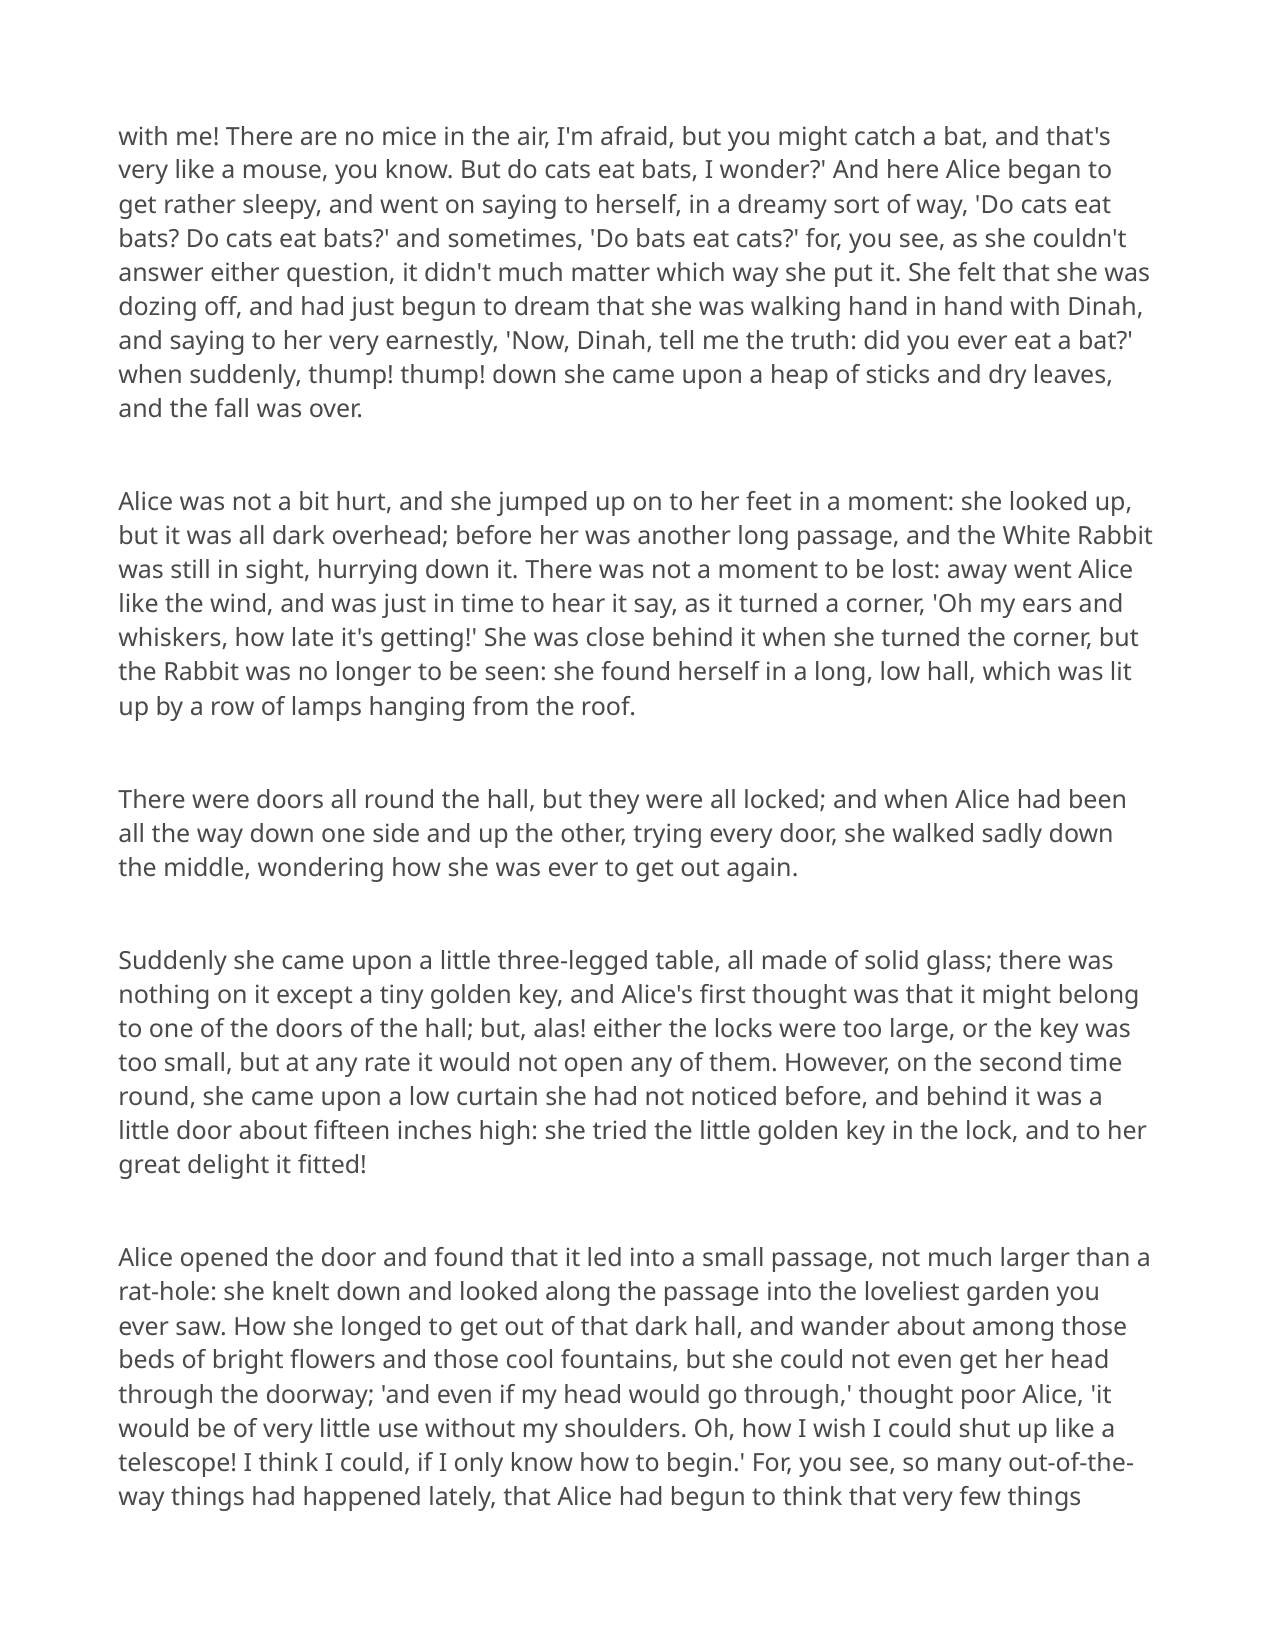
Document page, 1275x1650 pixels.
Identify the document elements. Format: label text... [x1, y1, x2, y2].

text with me! There are no mice in the air, I'm afraid, but you might catch a bat, and that's very like a mouse, you know. But do cats eat bats, I wonder?' And here Alice began to get rather sleepy, and went on saying to herself, in a dreamy sort of way, 'Do cats eat bats? Do cats eat bats?' and sometimes, 'Do bats eat cats?' for, you see, as she couldn't answer either question, it didn't much matter which way she put it. She felt that she was dozing off, and had just begun to dream that she was walking hand in hand with Dinah, and saying to her very earnestly, 'Now, Dinah, tell me the truth: did you ever eat a bat?' when suddenly, thump! thump! down she came upon a heap of sticks and dry leaves, and the fall was over. [118, 118, 1157, 425]
text Suddenly she came upon a little three-legged table, all made of solid glass; there was nothing on it except a tiny golden key, and Alice's first thought was that it might belong to one of the doors of the hall; but, alas! either the locks were too large, or the key was too small, but at any rate it would not open any of them. However, on the second time round, she came upon a low curtain she had not noticed before, and behind it was a little door about fifteen inches high: she tried the little golden key in the lock, and to her great delight it fitted! [118, 942, 1157, 1181]
text There were doors all round the hall, but they were all locked; and when Alice had been all the way down one side and up the other, trying every door, she walked sadly down the middle, wondering how she was ever to get out again. [118, 781, 1157, 883]
text Alice opened the door and found that it led into a small passage, not much larger than a rat-hole: she knelt down and looked along the passage into the loveliest garden you ever saw. How she longed to get out of that dark hall, and wander about among those beds of bright flowers and those cool fountains, but she could not even get her head through the doorway; 'and even if my head would go through,' thought poor Alice, 'it would be of very little use without my shoulders. Oh, how I wish I could shut up like a telescope! I think I could, if I only know how to begin.' For, you see, so many out-of-the-way things had happened lately, that Alice had begun to think that very few things [118, 1240, 1157, 1512]
text Alice was not a bit hurt, and she jumped up on to her feet in a moment: she looked up, but it was all dark overhead; before her was another long passage, and the White Rabbit was still in sight, hurrying down it. There was not a moment to be lost: away went Alice like the wind, and was just in time to hear it say, as it turned a corner, 'Oh my ears and whiskers, how late it's getting!' She was close behind it when she turned the corner, but the Rabbit was no longer to be seen: she found herself in a long, low hall, which was lit up by a row of lamps hanging from the roof. [118, 484, 1157, 722]
